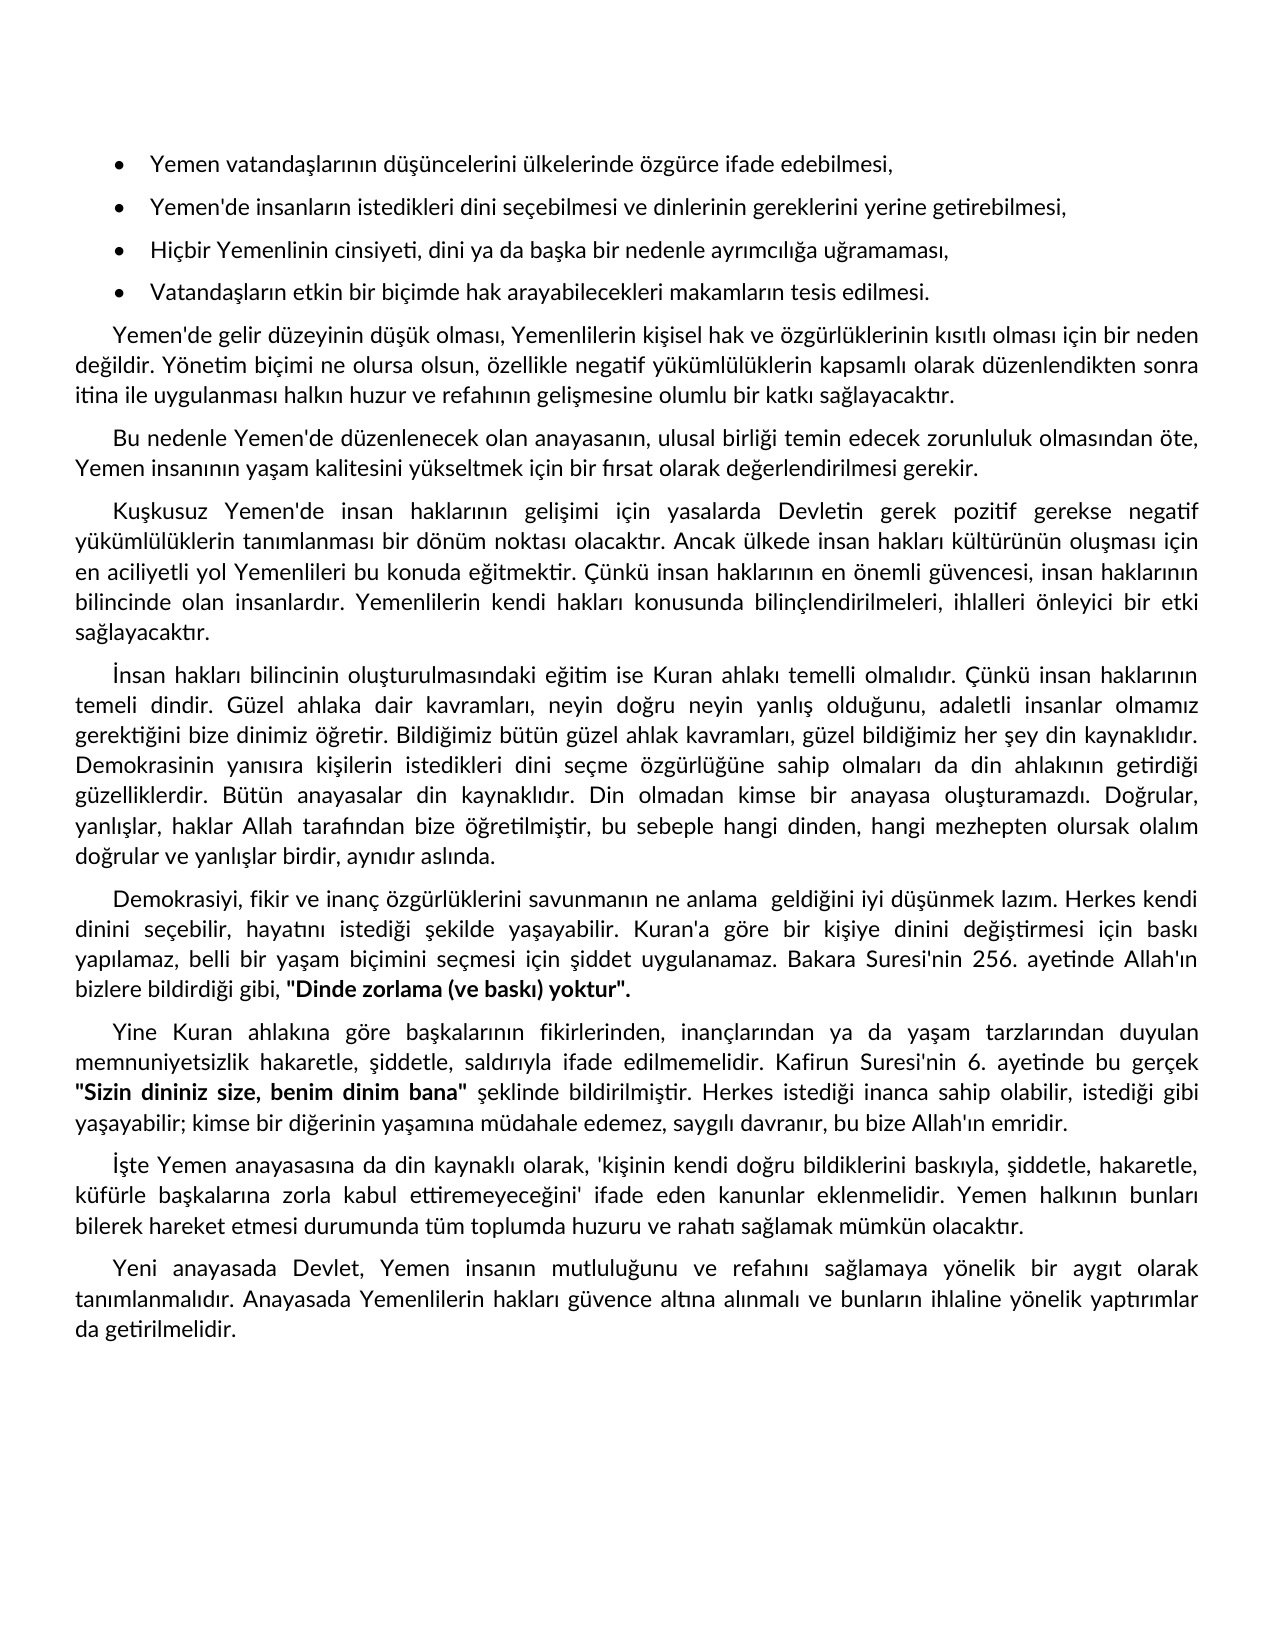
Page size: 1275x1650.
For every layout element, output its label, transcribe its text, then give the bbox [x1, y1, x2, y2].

text Yine Kuran ahlakına göre başkalarının fikirlerinden, inançlarından ya da yaşam tarzlarından duyulan memnuniyetsizlik hakaretle, şiddetle, saldırıyla ifade edilmemelidir. Kafirun Suresi'nin 6. ayetinde bu gerçek "Sizin dininiz size, benim dinim bana" şeklinde bildirilmiştir. Herkes istediği inanca sahip olabilir, istediği gibi yaşayabilir; kimse bir diğerinin yaşamına müdahale edemez, saygılı davranır, bu bize Allah'ın emridir. [75, 1018, 1200, 1136]
text • Yemen vatandaşlarının düşüncelerini ülkelerinde özgürce ifade edebilmesi, [75, 150, 1200, 177]
text • Yemen'de insanların istedikleri dini seçebilmesi ve dinlerinin gereklerini yerine getirebilmesi, [75, 193, 1200, 220]
text Kuşkusuz Yemen'de insan haklarının gelişimi için yasalarda Devletin gerek pozitif gerekse negatif yükümlülüklerin tanımlanması bir dönüm noktası olacaktır. Ancak ülkede insan hakları kültürünün oluşması için en aciliyetli yol Yemenlileri bu konuda eğitmektir. Çünkü insan haklarının en önemli güvencesi, insan haklarının bilincinde olan insanlardır. Yemenlilerin kendi hakları konusunda bilinçlendirilmeleri, ihlalleri önleyici bir etki sağlayacaktır. [75, 497, 1200, 645]
text • Hiçbir Yemenlinin cinsiyeti, dini ya da başka bir nedenle ayrımcılığa uğramaması, [75, 235, 1200, 263]
text Demokrasiyi, fikir ve inanç özgürlüklerini savunmanın ne anlama geldiğini iyi düşünmek lazım. Herkes kendi dinini seçebilir, hayatını istediği şekilde yaşayabilir. Kuran'a göre bir kişiye dinini değiştirmesi için baskı yapılamaz, belli bir yaşam biçimini seçmesi için şiddet uygulanamaz. Bakara Suresi'nin 256. ayetinde Allah'ın bizlere bildirdiği gibi, "Dinde zorlama (ve baskı) yoktur". [75, 884, 1200, 1002]
text • Vatandaşların etkin bir biçimde hak arayabilecekleri makamların tesis edilmesi. [75, 278, 1200, 306]
text Yeni anayasada Devlet, Yemen insanın mutluluğunu ve refahını sağlamaya yönelik bir aygıt olarak tanımlanmalıdır. Anayasada Yemenlilerin hakları güvence altına alınmalı ve bunların ihlaline yönelik yaptırımlar da getirilmelidir. [75, 1254, 1200, 1342]
text Yemen'de gelir düzeyinin düşük olması, Yemenlilerin kişisel hak ve özgürlüklerinin kısıtlı olması için bir neden değildir. Yönetim biçimi ne olursa olsun, özellikle negatif yükümlülüklerin kapsamlı olarak düzenlendikten sonra itina ile uygulanması halkın huzur ve refahının gelişmesine olumlu bir katkı sağlayacaktır. [75, 321, 1200, 409]
text İşte Yemen anayasasına da din kaynaklı olarak, 'kişinin kendi doğru bildiklerini baskıyla, şiddetle, hakaretle, küfürle başkalarına zorla kabul ettiremeyeceğini' ifade eden kanunlar eklenmelidir. Yemen halkının bunları bilerek hareket etmesi durumunda tüm toplumda huzuru ve rahatı sağlamak mümkün olacaktır. [75, 1151, 1200, 1239]
text Bu nedenle Yemen'de düzenlenecek olan anayasanın, ulusal birliği temin edecek zorunluluk olmasından öte, Yemen insanının yaşam kalitesini yükseltmek için bir fırsat olarak değerlendirilmesi gerekir. [75, 424, 1200, 482]
text İnsan hakları bilincinin oluşturulmasındaki eğitim ise Kuran ahlakı temelli olmalıdır. Çünkü insan haklarının temeli dindir. Güzel ahlaka dair kavramları, neyin doğru neyin yanlış olduğunu, adaletli insanlar olmamız gerektiğini bize dinimiz öğretir. Bildiğimiz bütün güzel ahlak kavramları, güzel bildiğimiz her şey din kaynaklıdır. Demokrasinin yanısıra kişilerin istedikleri dini seçme özgürlüğüne sahip olmaları da din ahlakının getirdiği güzelliklerdir. Bütün anayasalar din kaynaklıdır. Din olmadan kimse bir anayasa oluşturamazdı. Doğrular, yanlışlar, haklar Allah tarafından bize öğretilmiştir, bu sebeple hangi dinden, hangi mezhepten olursak olalım doğrular ve yanlışlar birdir, aynıdır aslında. [75, 660, 1200, 869]
